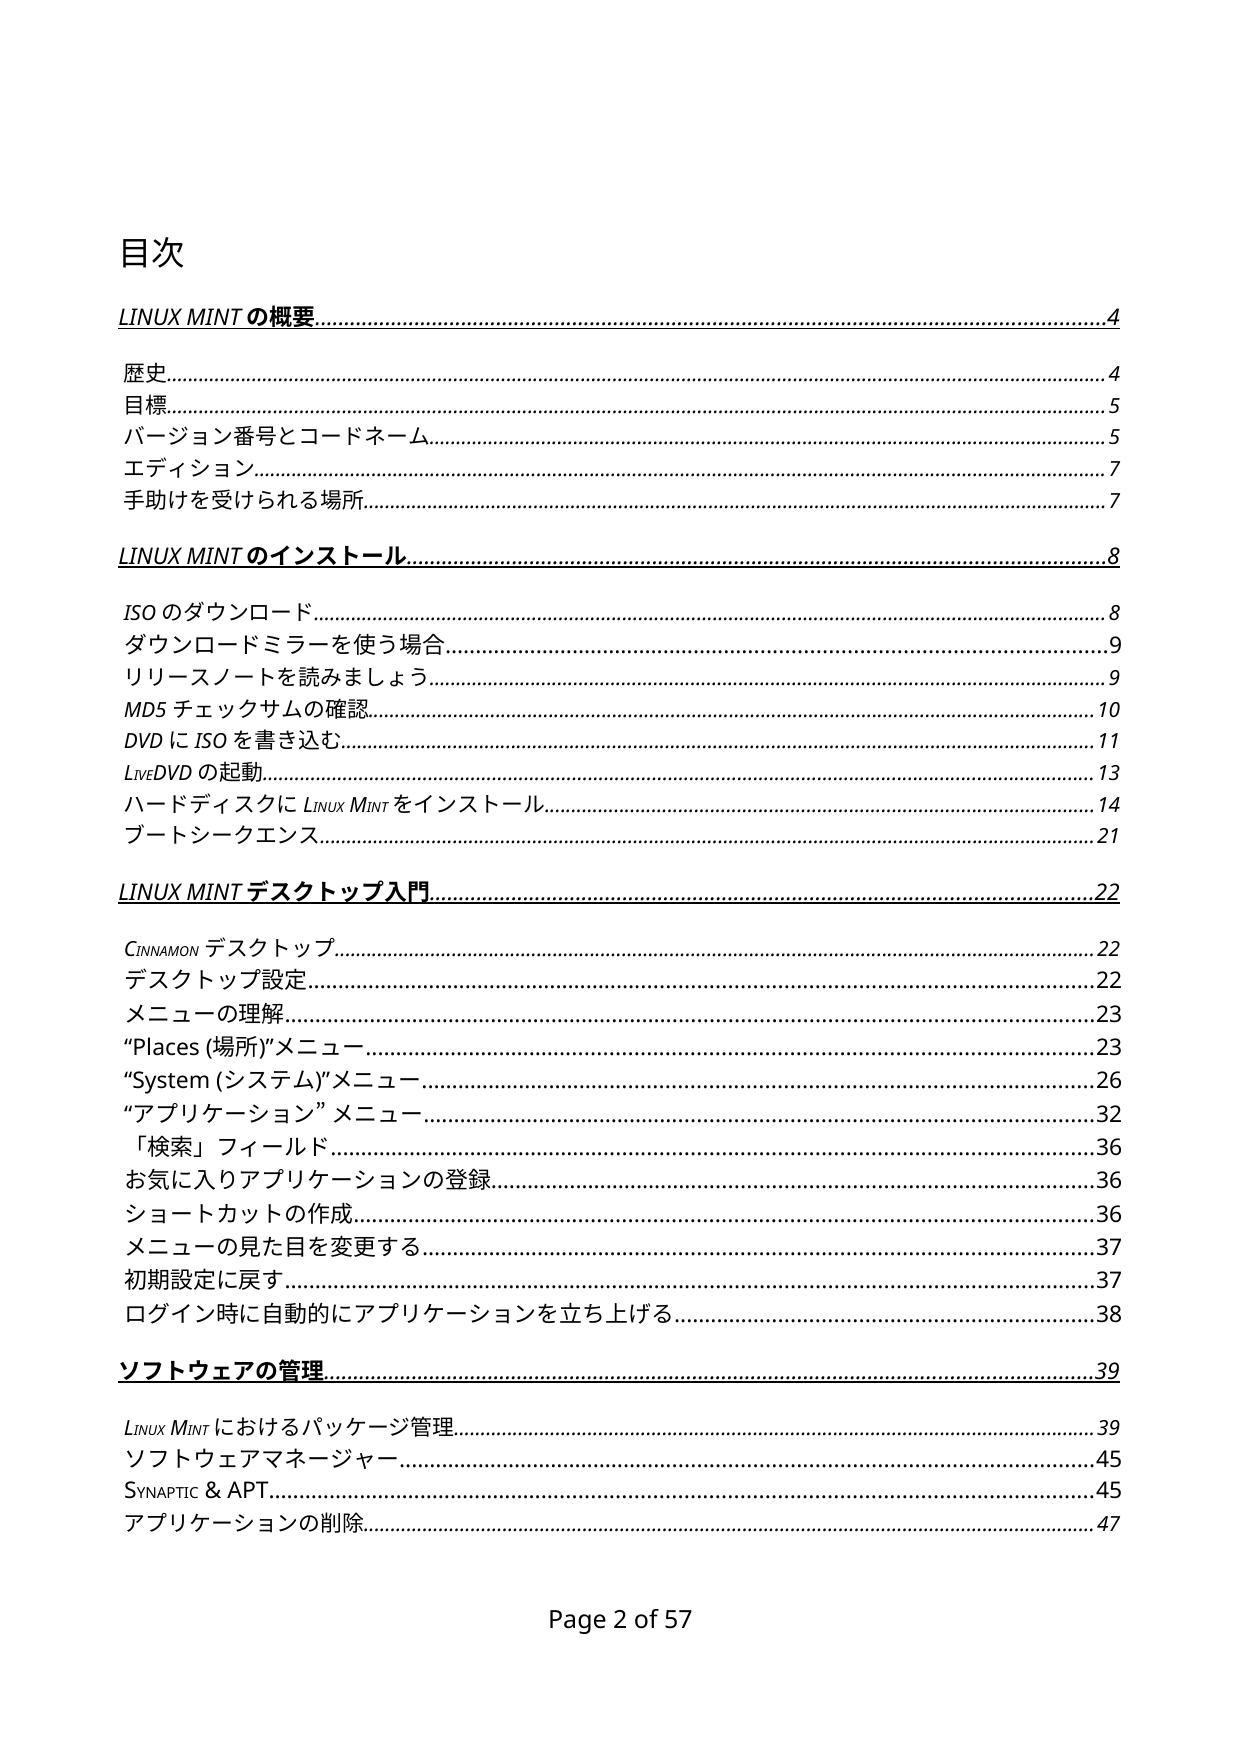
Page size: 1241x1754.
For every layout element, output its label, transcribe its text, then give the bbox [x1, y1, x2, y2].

text ソフトウェアの管理 39 [118, 1352, 1122, 1386]
text 目標 5 [118, 388, 1122, 419]
text デスクトップ設定 22 [118, 962, 1122, 996]
text 手助けを受けられる場所 7 [118, 483, 1122, 514]
text ダウンロードミラーを使う場合 9 [118, 627, 1122, 660]
text “System (システム)”メニュー 26 [118, 1062, 1122, 1096]
text メニューの見た目を変更する 37 [118, 1229, 1122, 1262]
text MD5 チェックサムの確認 10 [118, 692, 1122, 723]
text リリースノートを読みましょう 9 [118, 660, 1122, 692]
text LiveDVD の起動 13 [118, 755, 1122, 787]
text お気に入りアプリケーションの登録 36 [118, 1162, 1122, 1196]
text ISO のダウンロード 8 [118, 595, 1122, 627]
text Linux Mint デスクトップ入門 22 [118, 873, 1122, 907]
text 初期設定に戻す 37 [118, 1262, 1122, 1296]
text Linux Mint におけるパッケージ管理 39 [118, 1409, 1122, 1441]
text ハードディスクにLinux Mintをインストール 14 [118, 787, 1122, 818]
text ログイン時に自動的にアプリケーションを立ち上げる 38 [118, 1296, 1122, 1329]
text “Places (場所)”メニュー 23 [118, 1029, 1122, 1062]
text 歴史 4 [118, 356, 1122, 388]
text バージョン番号とコードネーム 5 [118, 419, 1122, 451]
text Cinnamon デスクトップ 22 [118, 931, 1122, 962]
text アプリケーションの削除 47 [118, 1506, 1122, 1537]
subtitle 目次 [118, 227, 1122, 275]
text メニューの理解 23 [118, 996, 1122, 1029]
text ソフトウェアマネージャー 45 [118, 1441, 1122, 1474]
text ショートカットの作成 36 [118, 1196, 1122, 1229]
text 「検索」フィールド 36 [118, 1129, 1122, 1162]
text “アプリケーション” メニュー 32 [118, 1096, 1122, 1129]
text Linux Mint のインストール 8 [118, 538, 1122, 571]
text Linux Mint の概要 4 [118, 299, 1122, 332]
text Synaptic & APT 45 [118, 1474, 1122, 1506]
text DVD にISO を書き込む 11 [118, 723, 1122, 755]
text ブートシークエンス 21 [118, 818, 1122, 850]
text エディション 7 [118, 451, 1122, 483]
